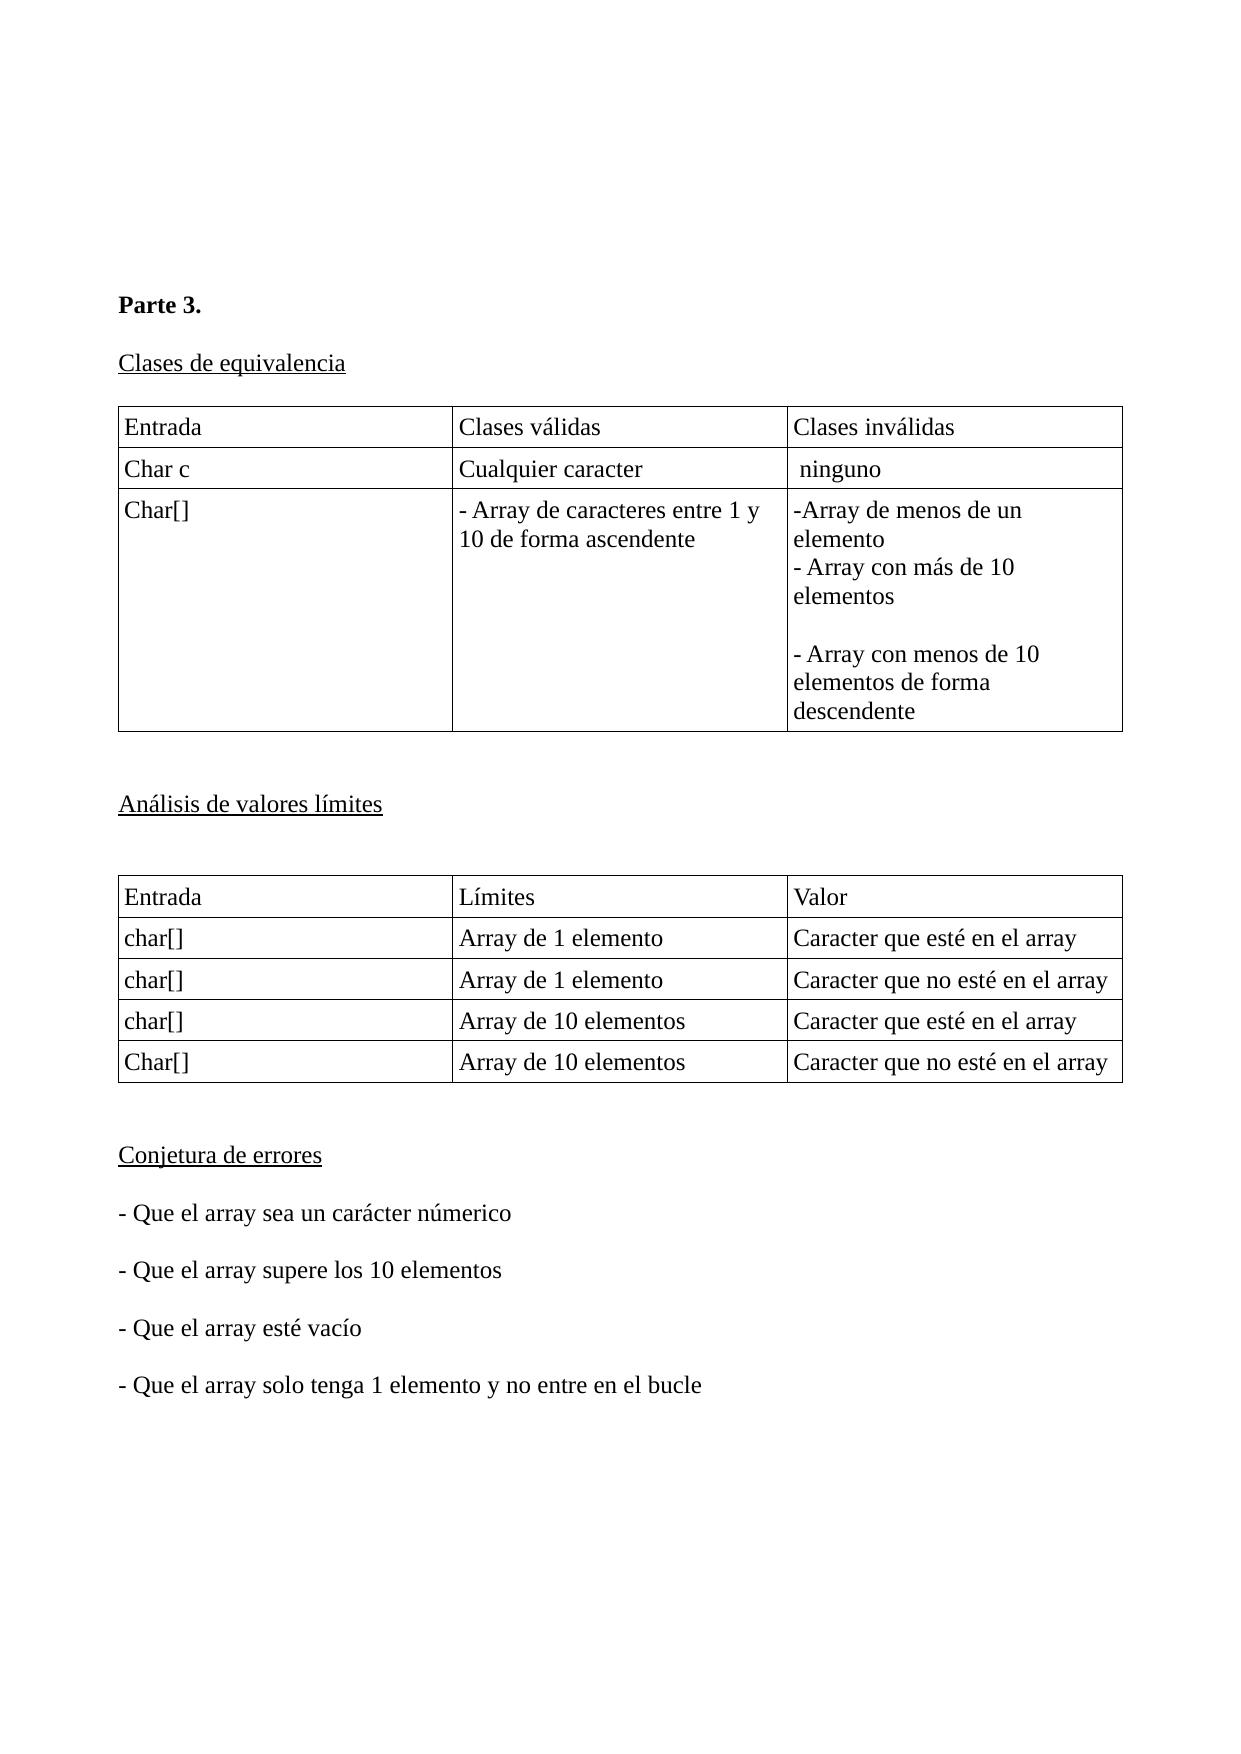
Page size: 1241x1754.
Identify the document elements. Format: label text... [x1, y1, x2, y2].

text - Que el array esté vacío [118, 1313, 1122, 1341]
table_cell - Array de caracteres entre 1 y 10 de forma ascendente [453, 489, 787, 731]
table_cell Char c [119, 448, 452, 488]
table_cell Cualquier caracter [453, 448, 787, 488]
text Parte 3. [118, 291, 1122, 319]
text - Que el array solo tenga 1 elemento y no entre en el bucle [118, 1370, 1122, 1399]
text - Que el array sea un carácter númerico [118, 1198, 1122, 1226]
table_header Límites [453, 876, 787, 917]
table_cell -Array de menos de un elemento - Array con más de 10 elementos - Array con menos de 10 elementos de forma descendente [788, 489, 1122, 731]
table_header Entrada [119, 876, 452, 917]
table_header Clases válidas [453, 407, 787, 447]
table_cell char[] [119, 918, 452, 958]
table_cell Char[] [119, 1041, 452, 1082]
text Conjetura de errores [118, 1140, 1122, 1169]
table_header Entrada [119, 407, 452, 447]
table_cell Caracter que no esté en el array [788, 959, 1122, 999]
table_cell Caracter que no esté en el array [788, 1041, 1122, 1082]
table_header Clases inválidas [788, 407, 1122, 447]
text - Que el array supere los 10 elementos [118, 1255, 1122, 1284]
table_cell Array de 1 elemento [453, 918, 787, 958]
table_cell Caracter que esté en el array [788, 918, 1122, 958]
table_cell char[] [119, 1000, 452, 1040]
table_cell Array de 10 elementos [453, 1000, 787, 1040]
table_cell Array de 10 elementos [453, 1041, 787, 1082]
text Clases de equivalencia [118, 348, 1122, 377]
text Análisis de valores límites [118, 789, 1122, 818]
table_cell ninguno [788, 448, 1122, 488]
table_cell Char[] [119, 489, 452, 731]
table_cell char[] [119, 959, 452, 999]
table_cell Caracter que esté en el array [788, 1000, 1122, 1040]
table_header Valor [788, 876, 1122, 917]
table_cell Array de 1 elemento [453, 959, 787, 999]
